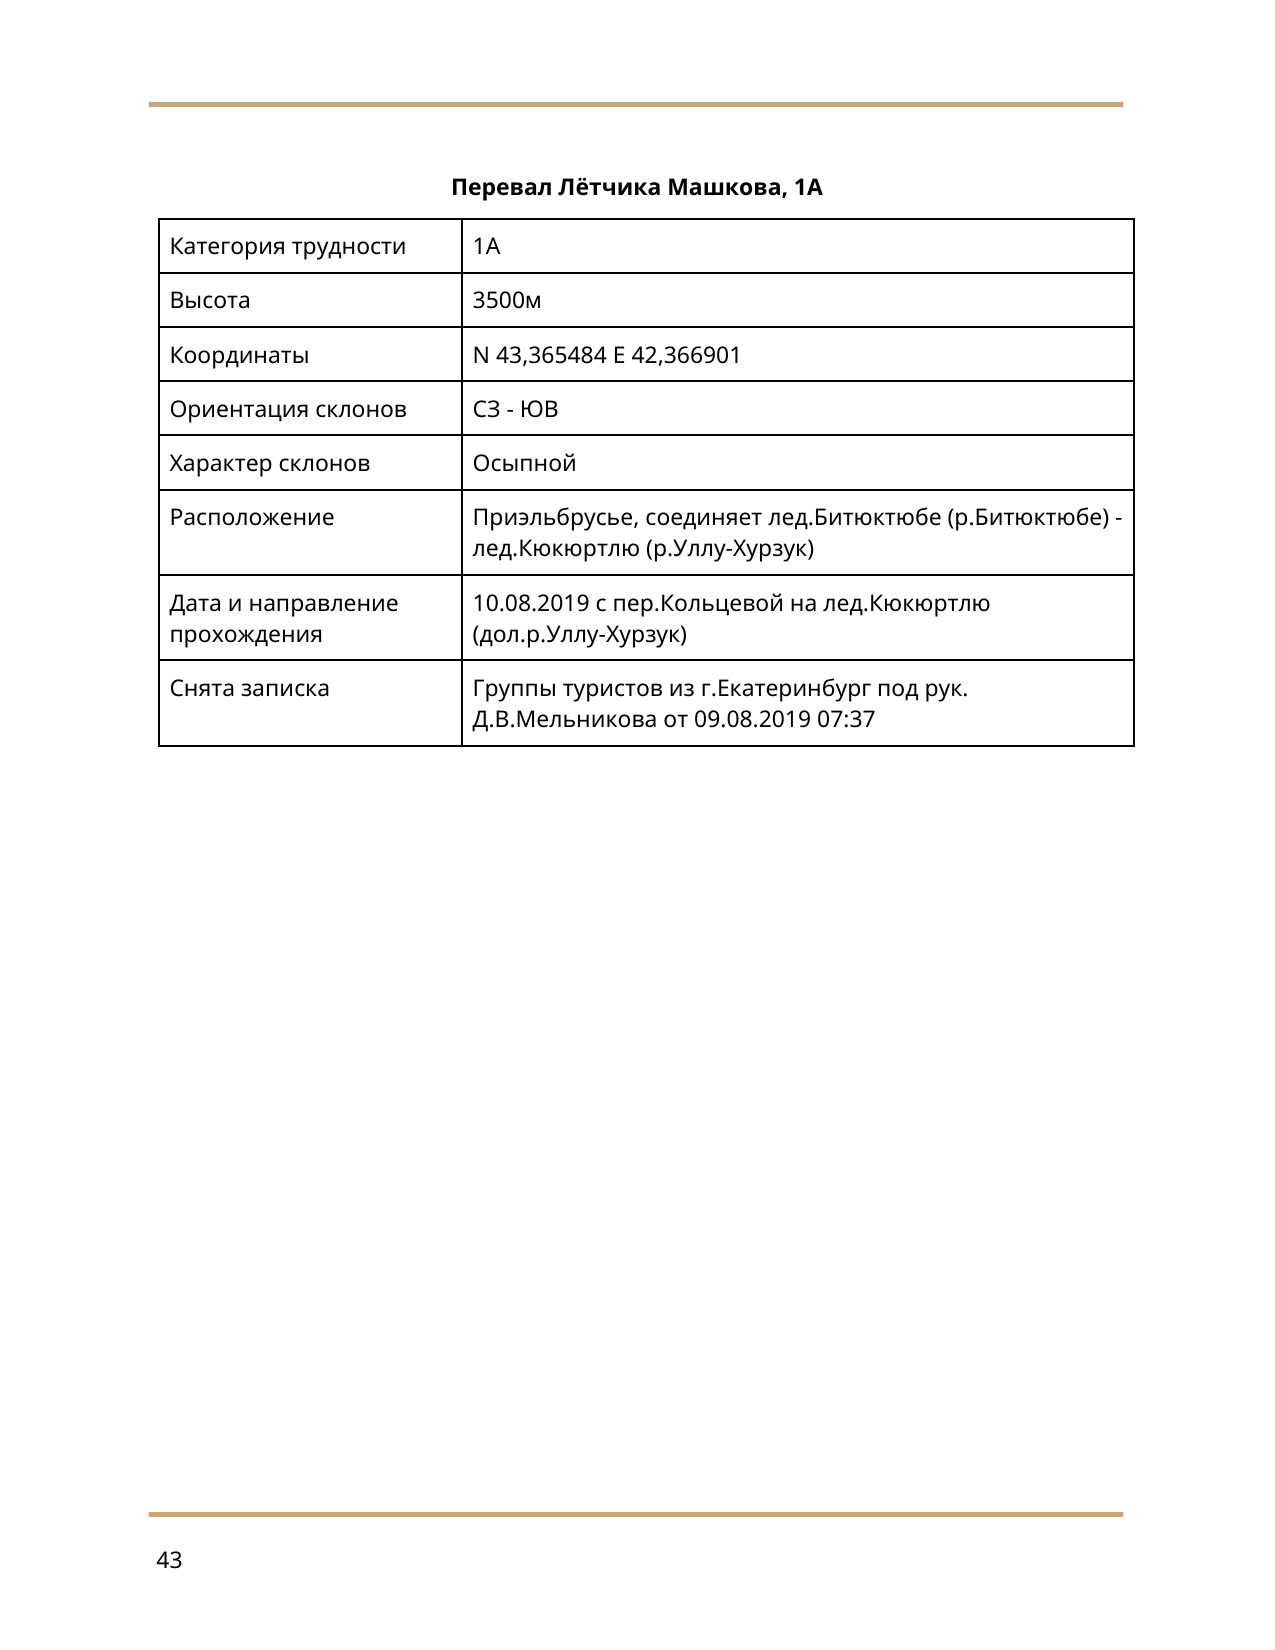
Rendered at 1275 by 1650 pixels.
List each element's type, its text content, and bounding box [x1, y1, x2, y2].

table_cell Группы туристов из г.Екатеринбург под рук. Д.В.Мельникова от 09.08.2019 07:37 [463, 661, 1133, 745]
table_header Категория трудности [160, 220, 461, 272]
table_header 1А [463, 220, 1133, 272]
table_cell 3500м [463, 274, 1133, 326]
table_cell Дата и направление прохождения [160, 576, 461, 659]
table_cell СЗ - ЮВ [463, 382, 1133, 434]
table_cell Координаты [160, 328, 461, 380]
table_cell Приэльбрусье, соединяет лед.Битюктюбе (р.Битюктюбе) - лед.Кюкюртлю (р.Уллу-Хурзук) [463, 491, 1133, 574]
table_cell N 43,365484 E 42,366901 [463, 328, 1133, 380]
table_cell Характер склонов [160, 436, 461, 488]
table_cell Расположение [160, 491, 461, 574]
table_cell Высота [160, 274, 461, 326]
text Перевал Лётчика Машкова, 1А [148, 171, 1125, 202]
table_cell Осыпной [463, 436, 1133, 488]
picture [148, 1512, 1124, 1517]
table_cell Снята записка [160, 661, 461, 745]
picture [148, 102, 1124, 107]
table_cell Ориентация склонов [160, 382, 461, 434]
table_cell 10.08.2019 с пер.Кольцевой на лед.Кюкюртлю (дол.р.Уллу-Хурзук) [463, 576, 1133, 659]
